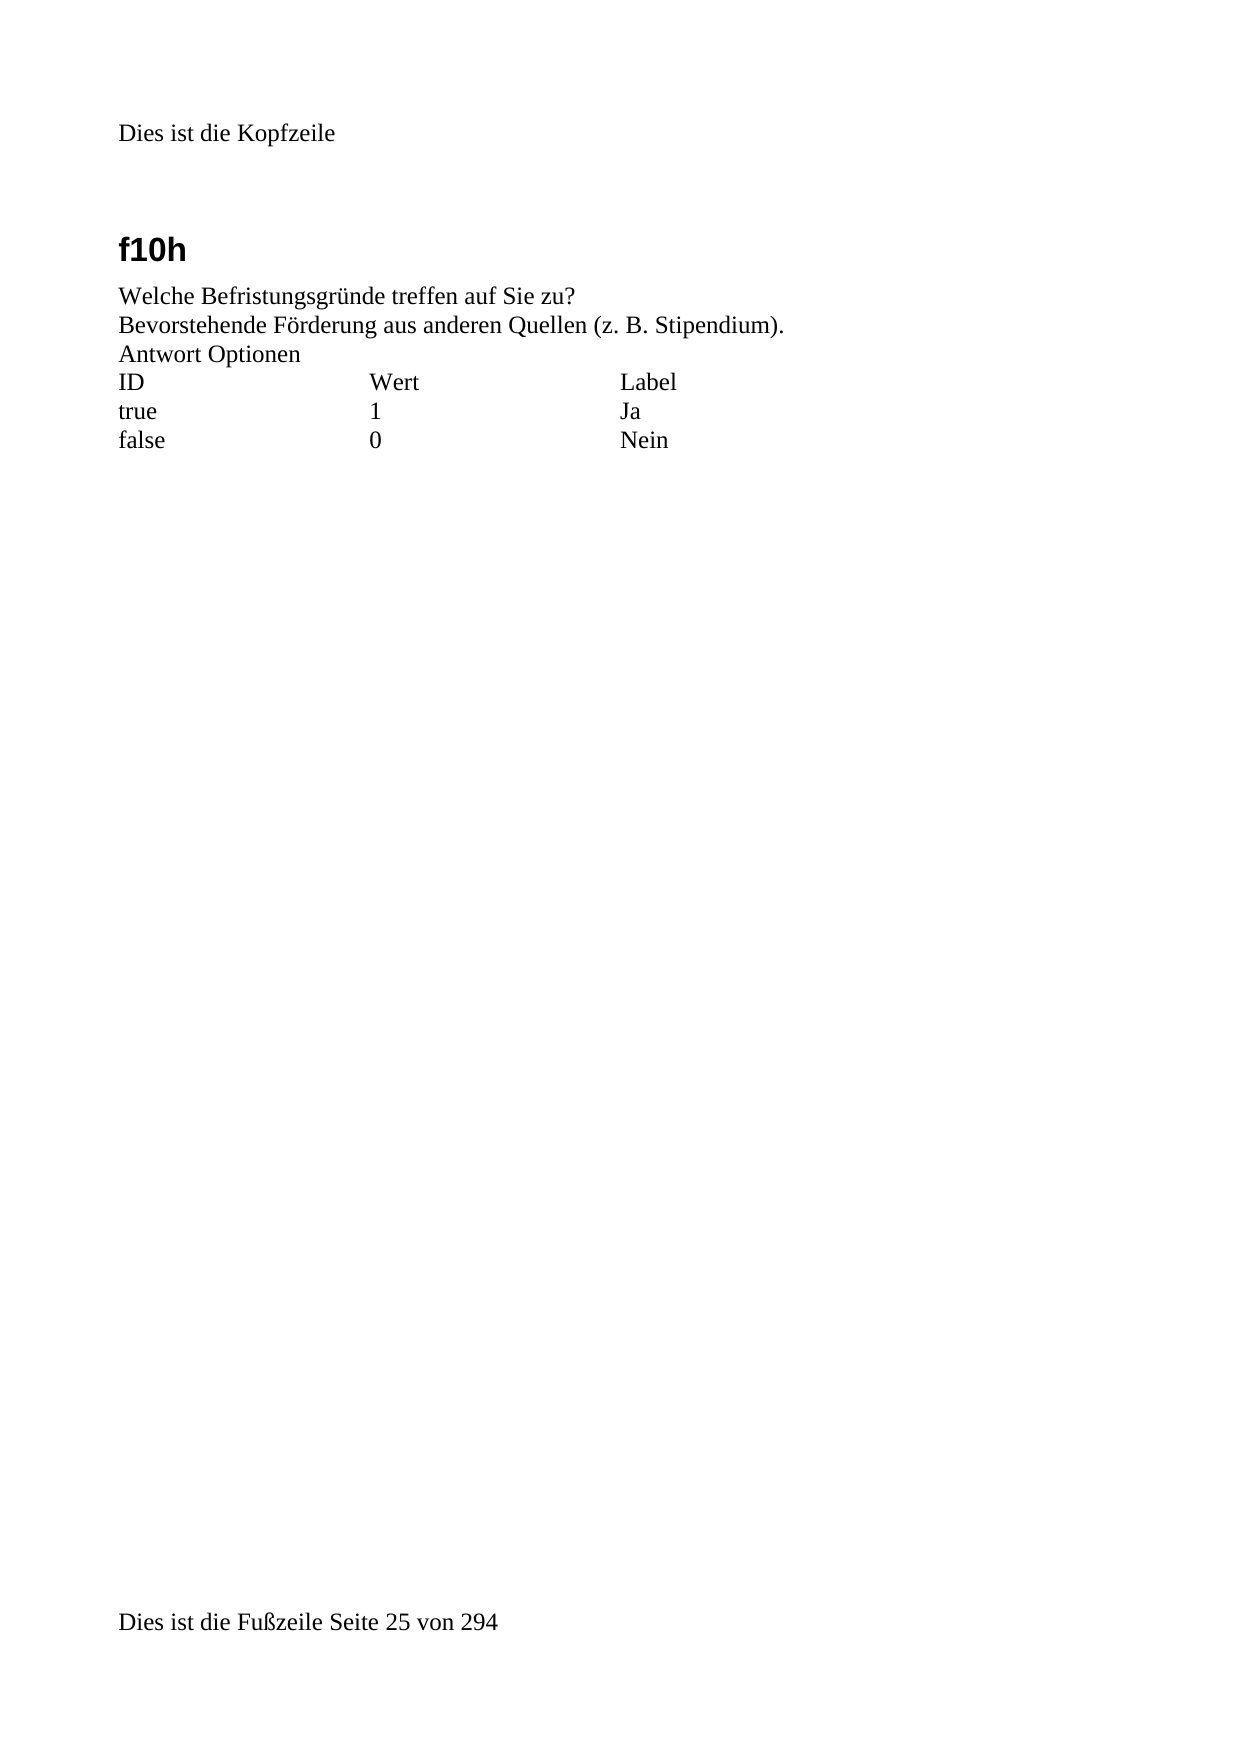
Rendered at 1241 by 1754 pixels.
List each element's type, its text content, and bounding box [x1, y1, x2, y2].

subtitle f10h [118, 230, 1122, 269]
table_cell Ja [620, 396, 871, 425]
table_cell true [118, 396, 369, 425]
table_header ID [118, 368, 369, 396]
table_cell 1 [369, 396, 620, 425]
table_cell false [118, 425, 369, 454]
table_header Label [620, 368, 871, 396]
text Welche Befristungsgründe treffen auf Sie zu? [118, 281, 1122, 310]
table_header Wert [369, 368, 620, 396]
text Bevorstehende Förderung aus anderen Quellen (z. B. Stipendium). [118, 310, 1122, 339]
table_cell Nein [620, 425, 871, 454]
text Antwort Optionen [118, 339, 1122, 367]
table_cell 0 [369, 425, 620, 454]
